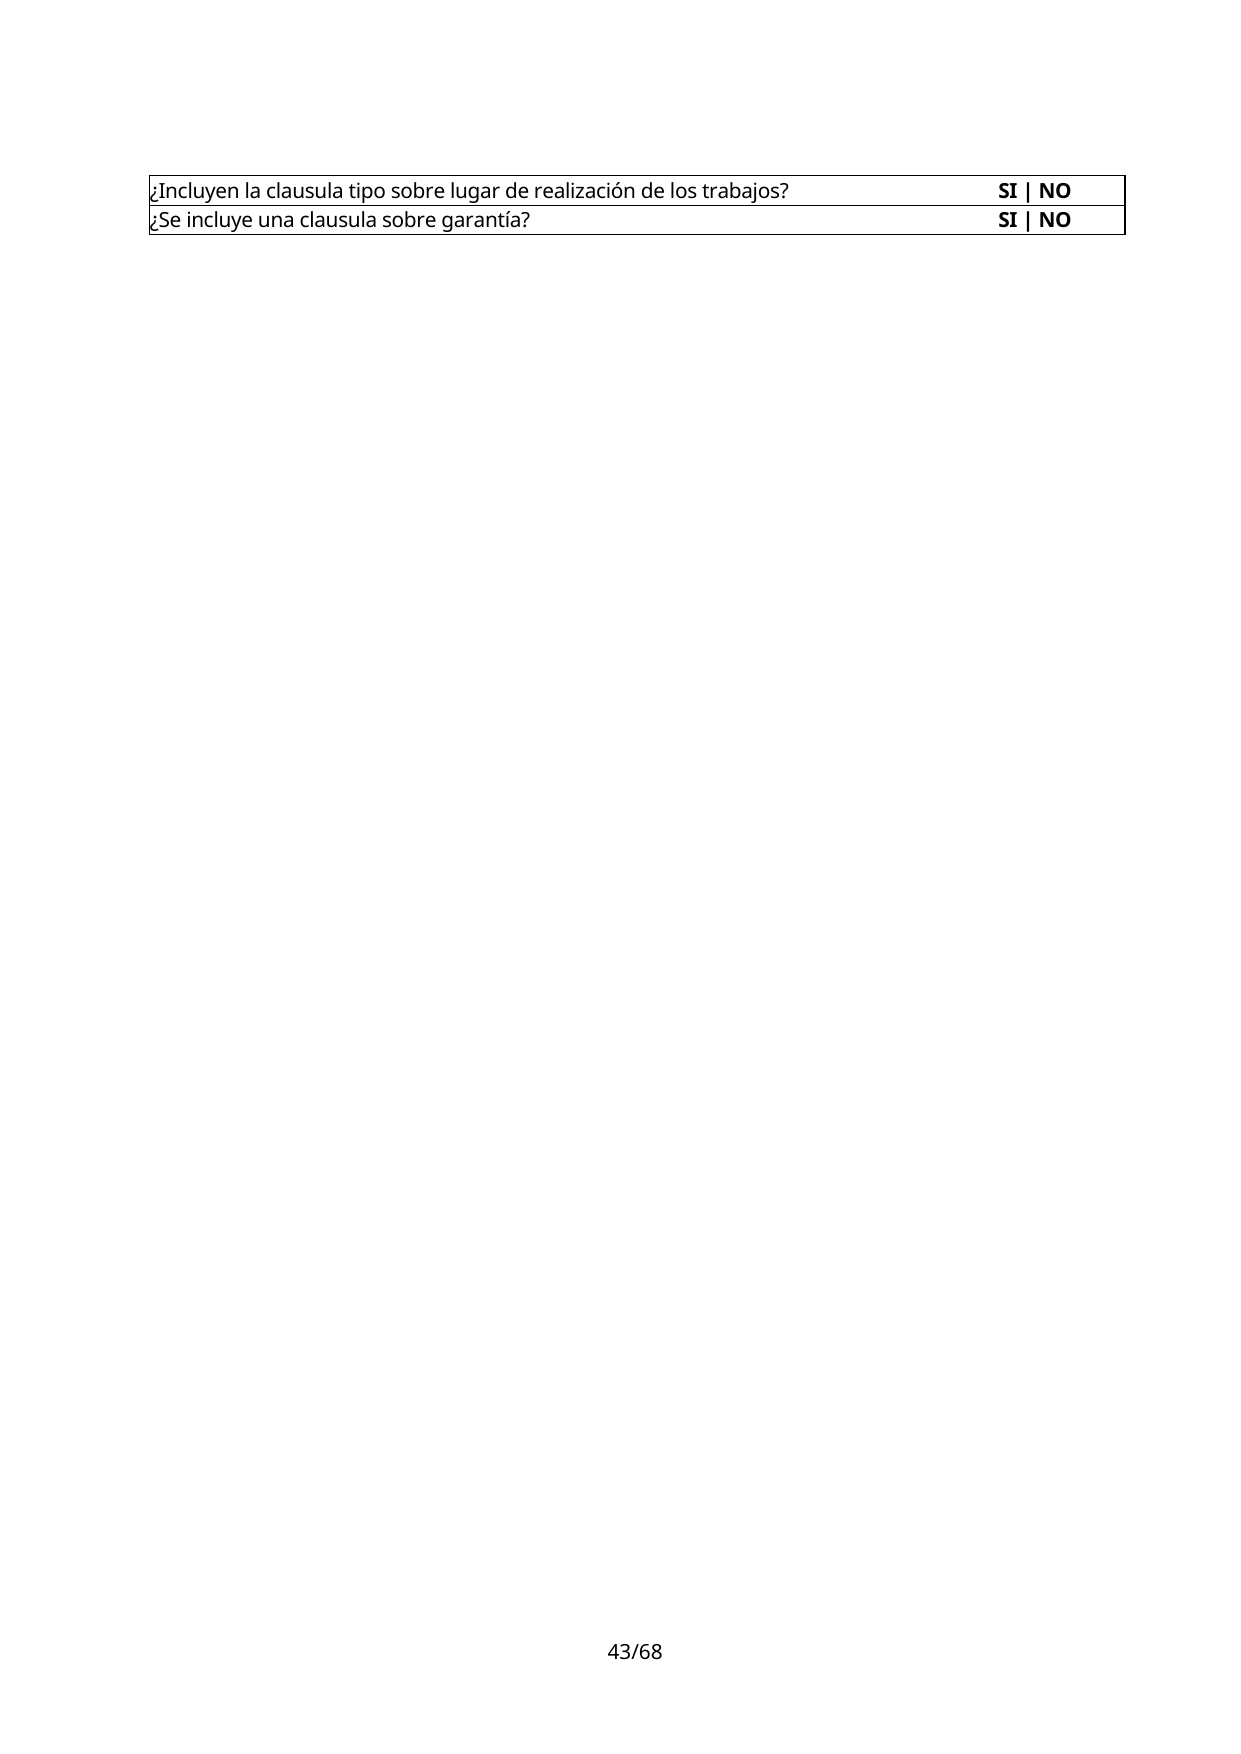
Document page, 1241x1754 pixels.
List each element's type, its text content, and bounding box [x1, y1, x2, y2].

table_cell ¿Incluyen la clausula tipo sobre lugar de realización de los trabajos? [150, 176, 945, 204]
table_cell ¿Se incluye una clausula sobre garantía? [150, 206, 945, 234]
table_cell SI | NO [945, 176, 1124, 204]
table_cell SI | NO [945, 206, 1124, 234]
